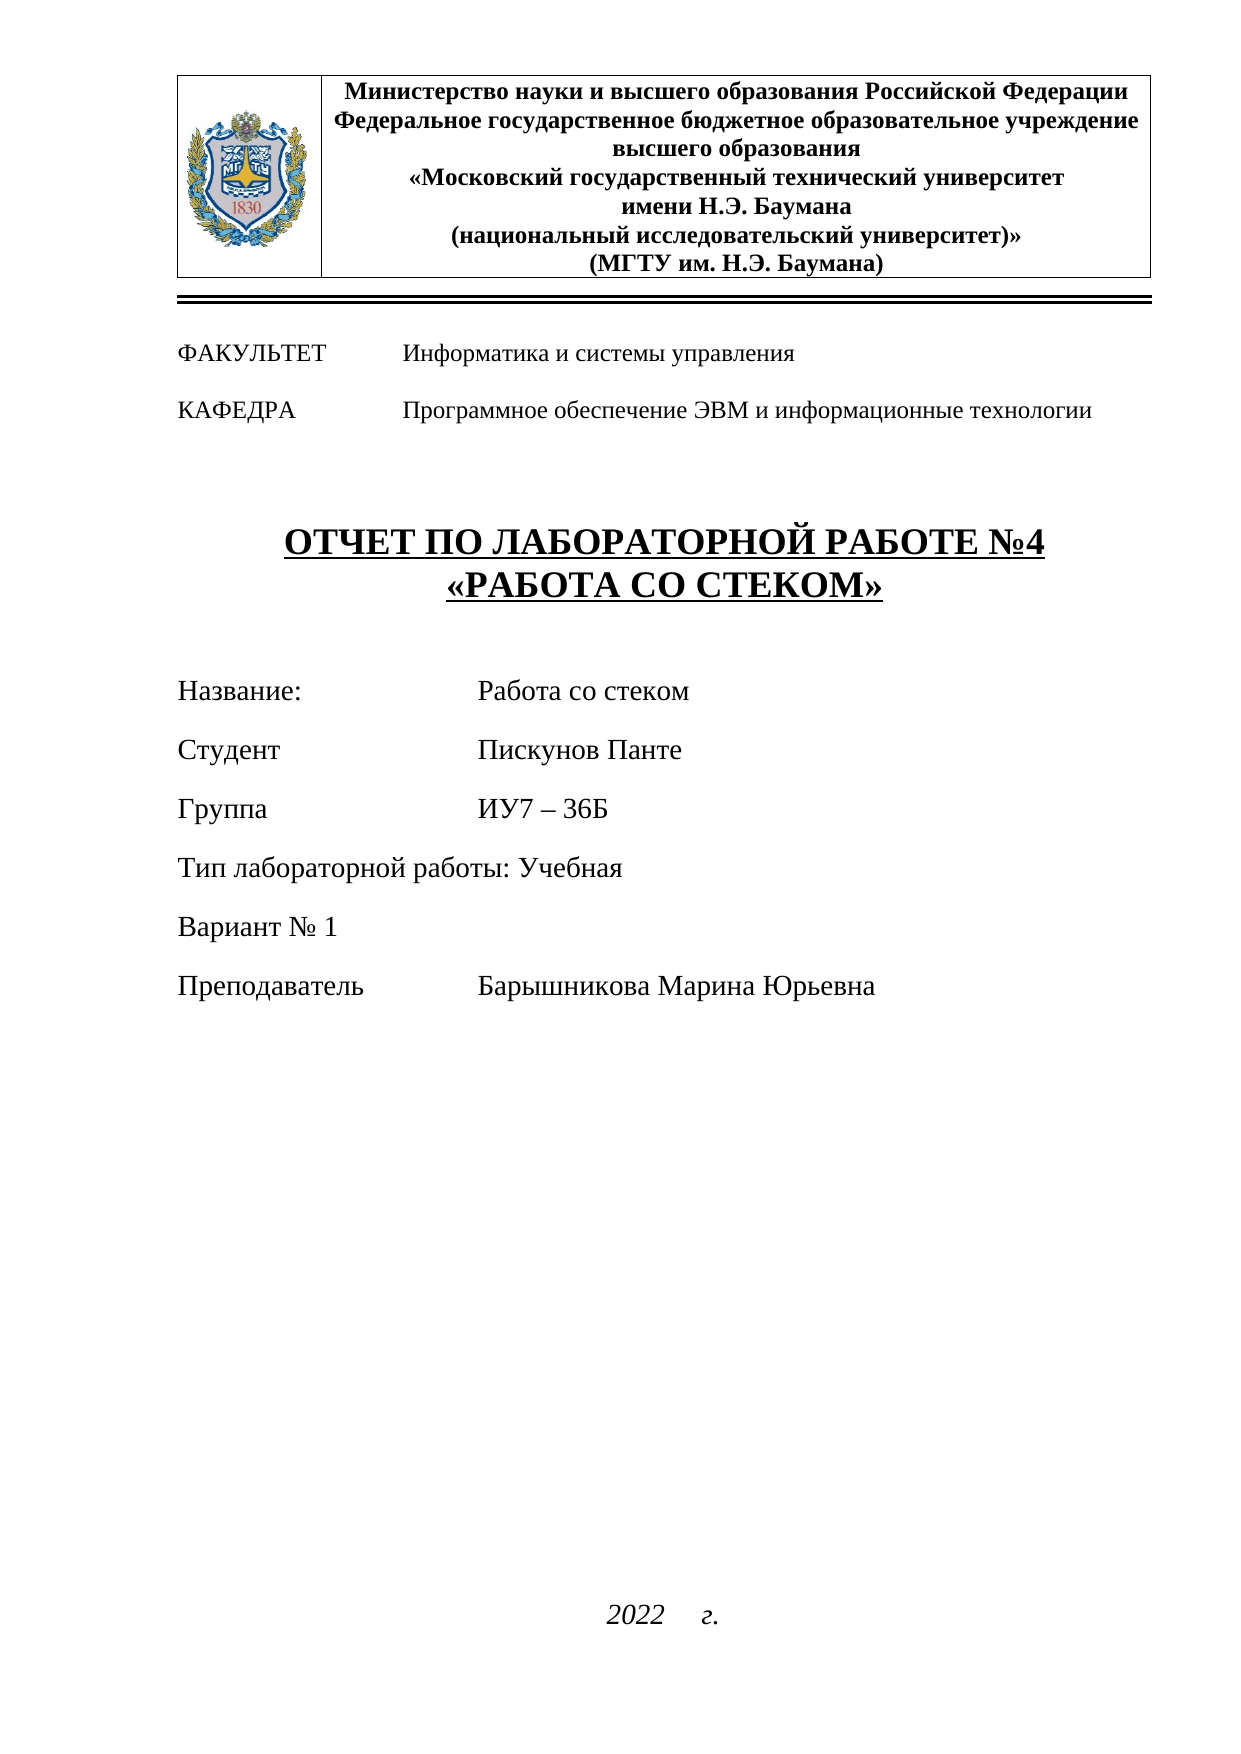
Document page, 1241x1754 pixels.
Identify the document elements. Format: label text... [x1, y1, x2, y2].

text Тип лабораторной работы: Учебная [177, 850, 1152, 883]
table_header [178, 76, 321, 277]
picture [186, 110, 307, 247]
text Название: Работа со стеком [177, 673, 1152, 707]
text Преподаватель Барышникова Марина Юрьевна [177, 968, 1152, 1001]
text ФАКУЛЬТЕТ Информатика и системы управления [177, 338, 1152, 366]
text 2022 г. [177, 1597, 1152, 1631]
text «РАБОТА СО СТЕКОМ» [177, 563, 1152, 606]
text КАФЕДРА Программное обеспечение ЭВМ и информационные технологии [177, 395, 1152, 424]
text Студент Пискунов Панте [177, 732, 1152, 766]
text ОТЧЕТ ПО ЛАБОРАТОРНОЙ РАБОТЕ №4 [177, 520, 1152, 563]
text Группа ИУ7 – 36Б [177, 791, 1152, 824]
text Вариант № 1 [177, 909, 1152, 942]
table_header Министерство науки и высшего образования Российской Федерации Федеральное государственное бюджетное образовательное учреждение высшего образования «Московский государственный технический университет имени Н.Э. Баумана (национальный исследовательский университет)» (МГТУ им. Н.Э. Баумана) [322, 76, 1150, 277]
